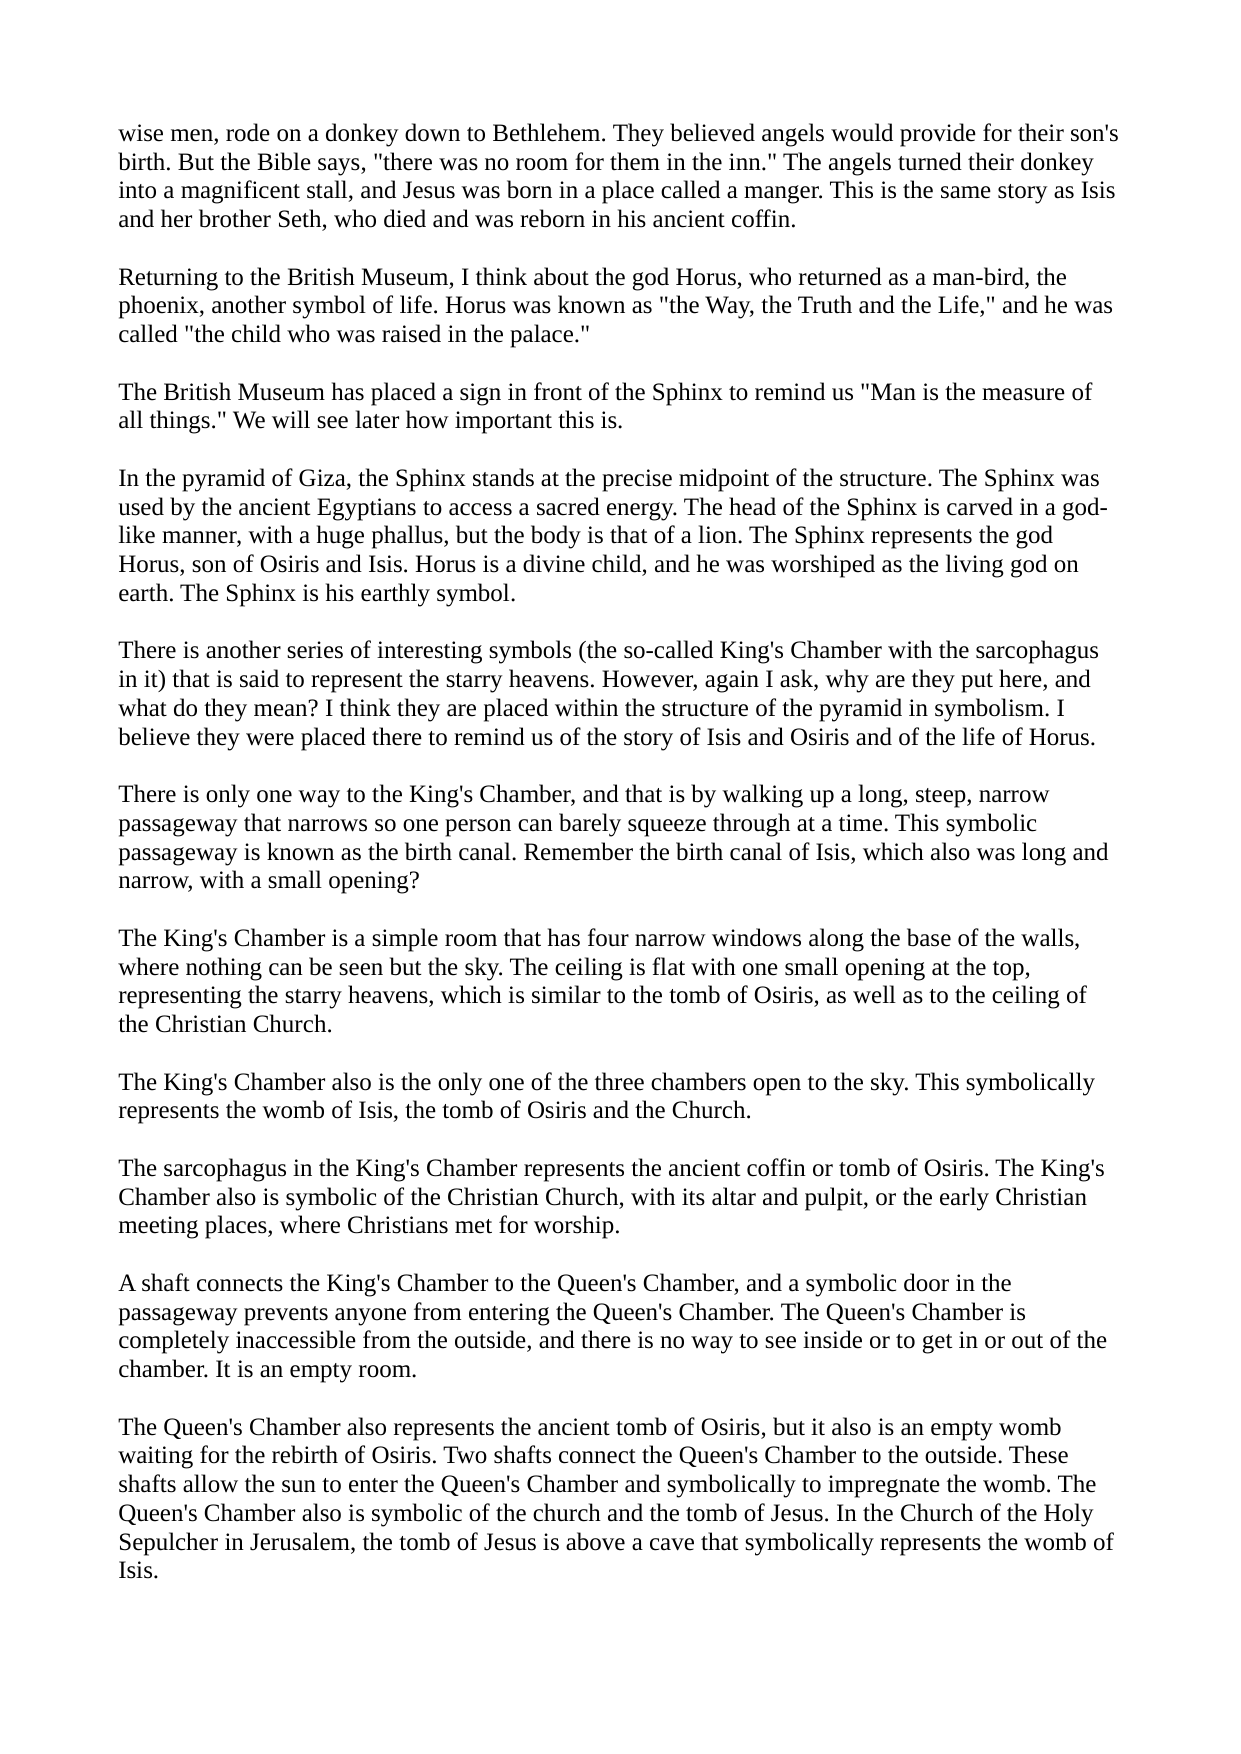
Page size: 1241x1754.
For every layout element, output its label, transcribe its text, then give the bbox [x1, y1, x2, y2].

text A shaft connects the King's Chamber to the Queen's Chamber, and a symbolic door in the passageway prevents anyone from entering the Queen's Chamber. The Queen's Chamber is completely inaccessible from the outside, and there is no way to see inside or to get in or out of the chamber. It is an empty room. [118, 1268, 1122, 1383]
text The sarcophagus in the King's Chamber represents the ancient coffin or tomb of Osiris. The King's Chamber also is symbolic of the Christian Church, with its altar and pulpit, or the early Christian meeting places, where Christians met for worship. [118, 1153, 1122, 1239]
text Returning to the British Museum, I think about the god Horus, who returned as a man-bird, the phoenix, another symbol of life. Horus was known as "the Way, the Truth and the Life," and he was called "the child who was raised in the palace." [118, 262, 1122, 348]
text The King's Chamber also is the only one of the three chambers open to the sky. This symbolically represents the womb of Isis, the tomb of Osiris and the Church. [118, 1067, 1122, 1124]
text The King's Chamber is a simple room that has four narrow windows along the base of the walls, where nothing can be seen but the sky. The ceiling is flat with one small opening at the top, representing the starry heavens, which is similar to the tomb of Osiris, as well as to the ceiling of the Christian Church. [118, 923, 1122, 1038]
text There is another series of interesting symbols (the so-called King's Chamber with the sarcophagus in it) that is said to represent the starry heavens. However, again I ask, why are they put here, and what do they mean? I think they are placed within the structure of the pyramid in symbolism. I believe they were placed there to remind us of the story of Isis and Osiris and of the life of Horus. [118, 636, 1122, 751]
text The British Museum has placed a sign in front of the Sphinx to remind us "Man is the measure of all things." We will see later how important this is. [118, 377, 1122, 434]
text There is only one way to the King's Chamber, and that is by walking up a long, steep, narrow passageway that narrows so one person can barely squeeze through at a time. This symbolic passageway is known as the birth canal. Remember the birth canal of Isis, which also was long and narrow, with a small opening? [118, 779, 1122, 894]
text wise men, rode on a donkey down to Bethlehem. They believed angels would provide for their son's birth. But the Bible says, "there was no room for them in the inn." The angels turned their donkey into a magnificent stall, and Jesus was born in a place called a manger. This is the same story as Isis and her brother Seth, who died and was reborn in his ancient coffin. [118, 118, 1122, 233]
text In the pyramid of Giza, the Sphinx stands at the precise midpoint of the structure. The Sphinx was used by the ancient Egyptians to access a sacred energy. The head of the Sphinx is carved in a god-like manner, with a huge phallus, but the body is that of a lion. The Sphinx represents the god Horus, son of Osiris and Isis. Horus is a divine child, and he was worshiped as the living god on earth. The Sphinx is his earthly symbol. [118, 463, 1122, 607]
text The Queen's Chamber also represents the ancient tomb of Osiris, but it also is an empty womb waiting for the rebirth of Osiris. Two shafts connect the Queen's Chamber to the outside. These shafts allow the sun to enter the Queen's Chamber and symbolically to impregnate the womb. The Queen's Chamber also is symbolic of the church and the tomb of Jesus. In the Church of the Holy Sepulcher in Jerusalem, the tomb of Jesus is above a cave that symbolically represents the womb of Isis. [118, 1412, 1122, 1584]
